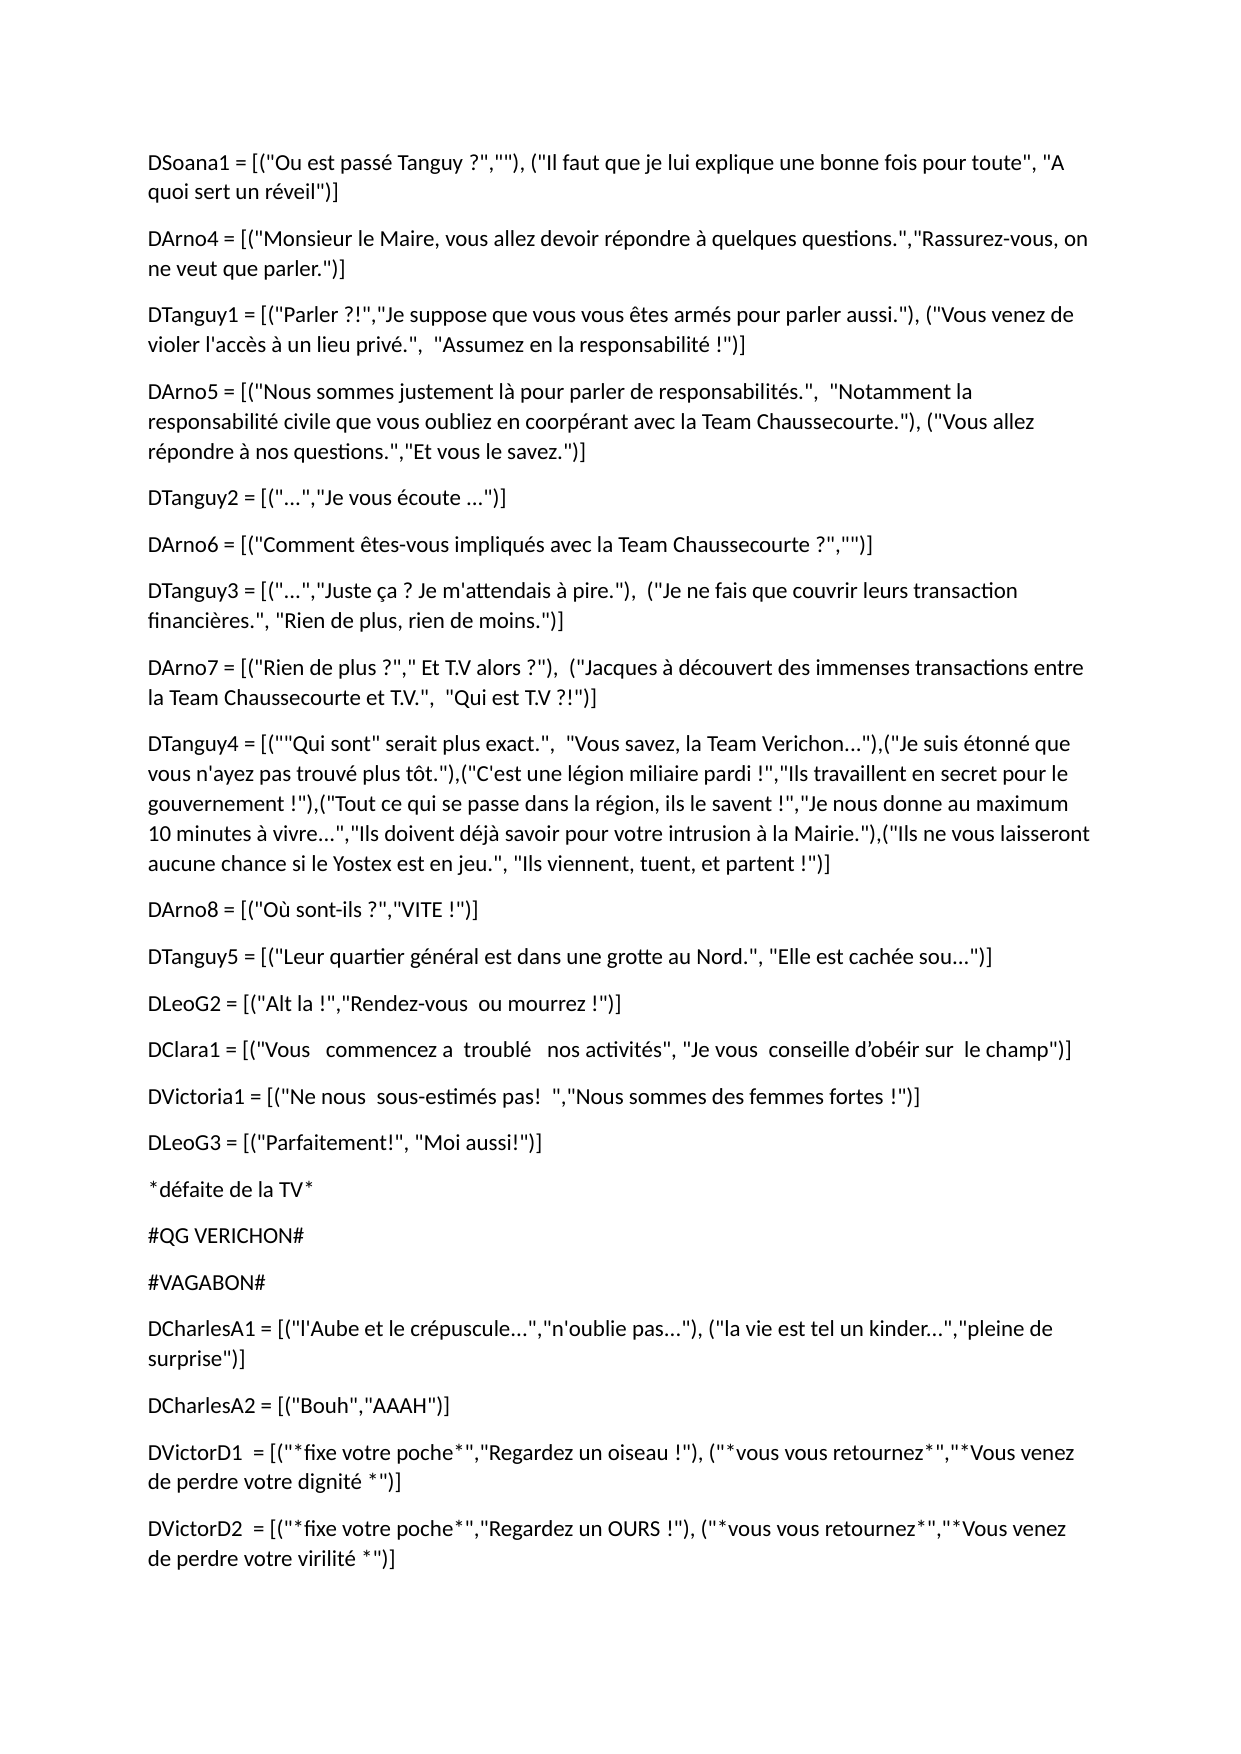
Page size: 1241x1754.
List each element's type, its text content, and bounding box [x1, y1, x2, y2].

text DCharlesA1 = [("l'Aube et le crépuscule...","n'oublie pas..."), ("la vie est tel un kinder...","pleine de surprise")] [148, 1314, 1093, 1372]
text DClara1 = [("Vous commencez a troublé nos activités", "Je vous conseille d’obéir sur le champ")] [148, 1035, 1093, 1063]
text #QG VERICHON# [148, 1221, 1093, 1249]
text DVictorD1 = [("*fixe votre poche*","Regardez un oiseau !"), ("*vous vous retournez*","*Vous venez de perdre votre dignité *")] [148, 1438, 1093, 1496]
text DTanguy4 = [(""Qui sont" serait plus exact.", "Vous savez, la Team Verichon..."),("Je suis étonné que vous n'ayez pas trouvé plus tôt."),("C'est une légion miliaire pardi !","Ils travaillent en secret pour le gouvernement !"),("Tout ce qui se passe dans la région, ils le savent !","Je nous donne au maximum 10 minutes à vivre...","Ils doivent déjà savoir pour votre intrusion à la Mairie."),("Ils ne vous laisseront aucune chance si le Yostex est en jeu.", "Ils viennent, tuent, et partent !")] [148, 729, 1093, 877]
text DArno6 = [("Comment êtes-vous impliqués avec la Team Chaussecourte ?","")] [148, 530, 1093, 558]
text DTanguy3 = [("...","Juste ça ? Je m'attendais à pire."), ("Je ne fais que couvrir leurs transaction financières.", "Rien de plus, rien de moins.")] [148, 576, 1093, 634]
text DArno8 = [("Où sont-ils ?","VITE !")] [148, 896, 1093, 923]
text *défaite de la TV* [148, 1175, 1093, 1203]
text #VAGABON# [148, 1268, 1093, 1296]
text DVictoria1 = [("Ne nous sous-estimés pas! ","Nous sommes des femmes fortes !")] [148, 1082, 1093, 1110]
text DSoana1 = [("Ou est passé Tanguy ?",""), ("Il faut que je lui explique une bonne fois pour toute", "A quoi sert un réveil")] [148, 148, 1093, 206]
text DCharlesA2 = [("Bouh","AAAH")] [148, 1391, 1093, 1419]
text DTanguy2 = [("...","Je vous écoute ...")] [148, 483, 1093, 511]
text DArno5 = [("Nous sommes justement là pour parler de responsabilités.", "Notamment la responsabilité civile que vous oubliez en coorpérant avec la Team Chaussecourte."), ("Vous allez répondre à nos questions.","Et vous le savez.")] [148, 377, 1093, 465]
text DTanguy1 = [("Parler ?!","Je suppose que vous vous êtes armés pour parler aussi."), ("Vous venez de violer l'accès à un lieu privé.", "Assumez en la responsabilité !")] [148, 301, 1093, 358]
text DLeoG3 = [("Parfaitement!", "Moi aussi!")] [148, 1128, 1093, 1156]
text DLeoG2 = [("Alt la !","Rendez-vous ou mourrez !")] [148, 989, 1093, 1017]
text DArno4 = [("Monsieur le Maire, vous allez devoir répondre à quelques questions.","Rassurez-vous, on ne veut que parler.")] [148, 224, 1093, 282]
text DTanguy5 = [("Leur quartier général est dans une grotte au Nord.", "Elle est cachée sou...")] [148, 942, 1093, 970]
text DVictorD2 = [("*fixe votre poche*","Regardez un OURS !"), ("*vous vous retournez*","*Vous venez de perdre votre virilité *")] [148, 1514, 1093, 1572]
text DArno7 = [("Rien de plus ?"," Et T.V alors ?"), ("Jacques à découvert des immenses transactions entre la Team Chaussecourte et T.V.", "Qui est T.V ?!")] [148, 653, 1093, 711]
